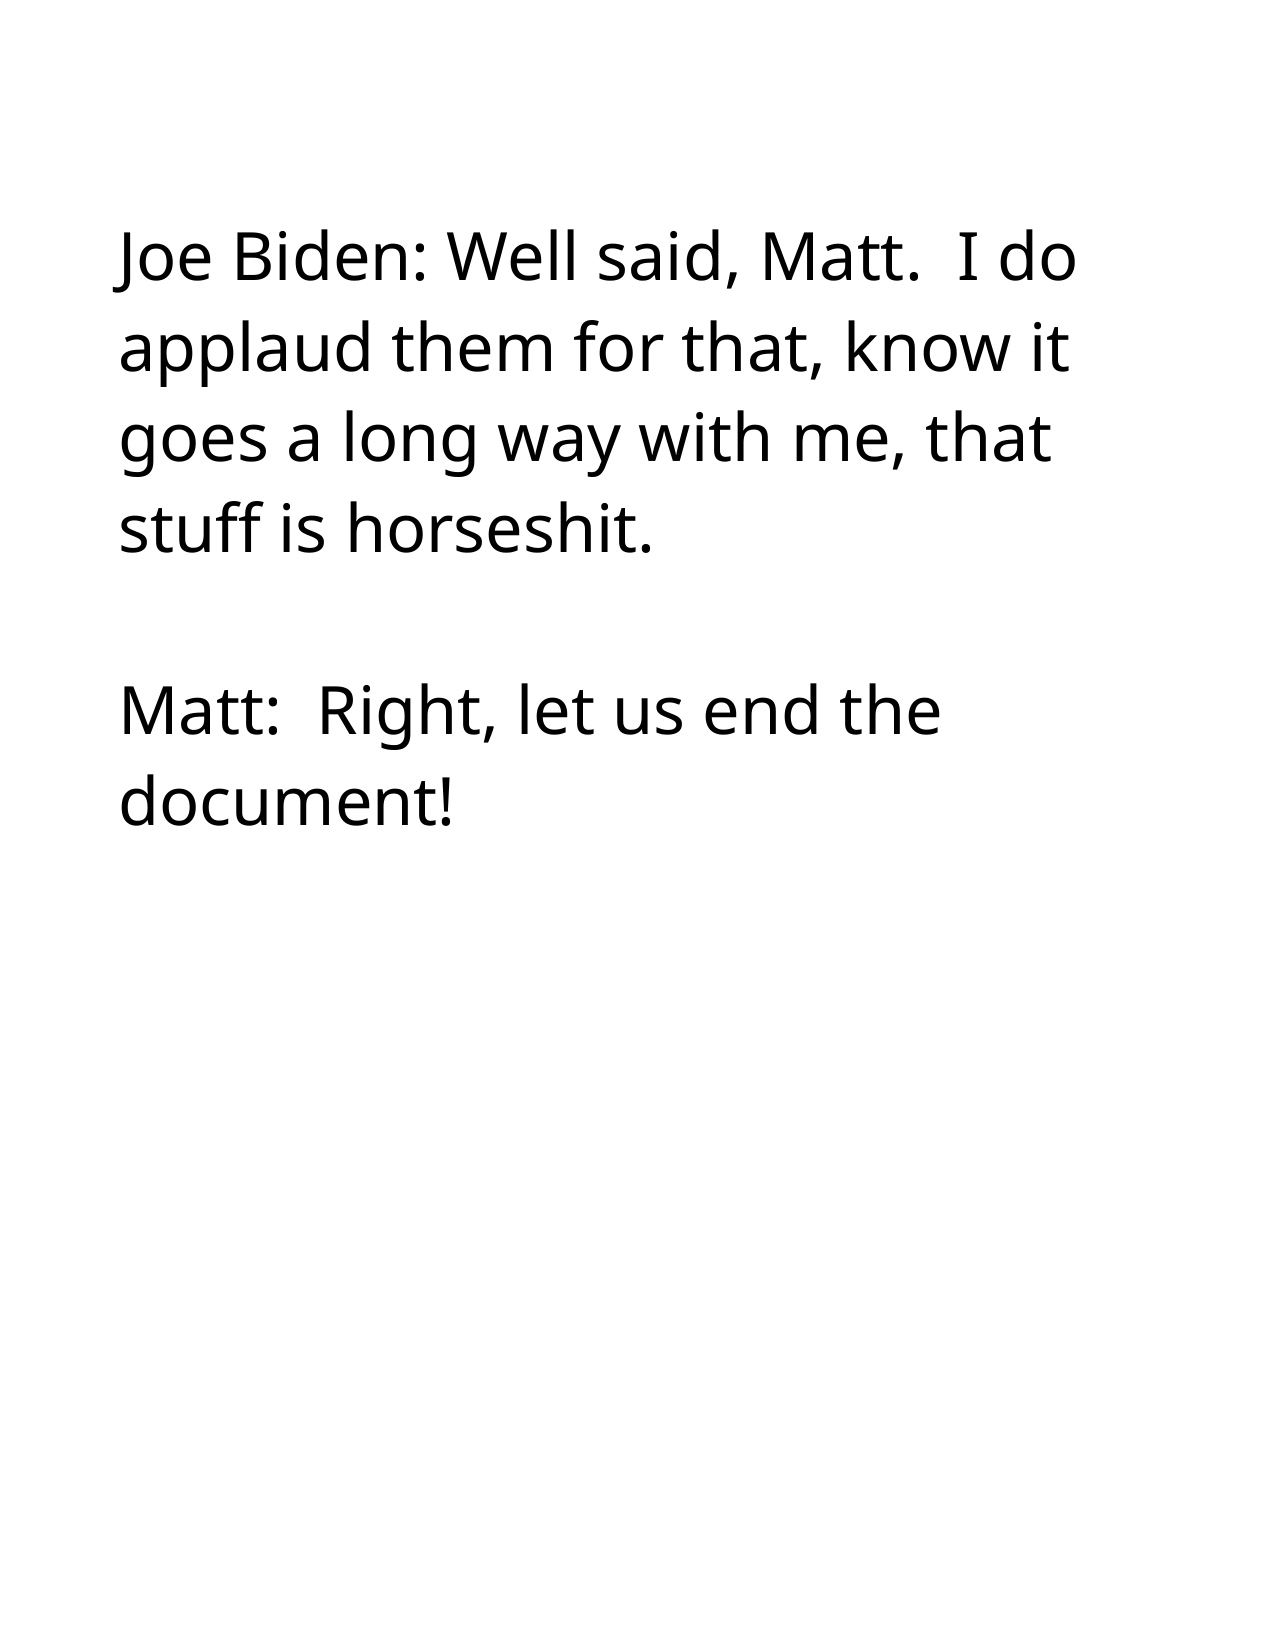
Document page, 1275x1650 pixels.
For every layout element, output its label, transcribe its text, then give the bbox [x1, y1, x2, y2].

text Joe Biden: Well said, Matt. I do applaud them for that, know it goes a long way with me, that stuff is horseshit. [118, 209, 1157, 572]
text Matt: Right, let us end the document! [118, 663, 1157, 845]
